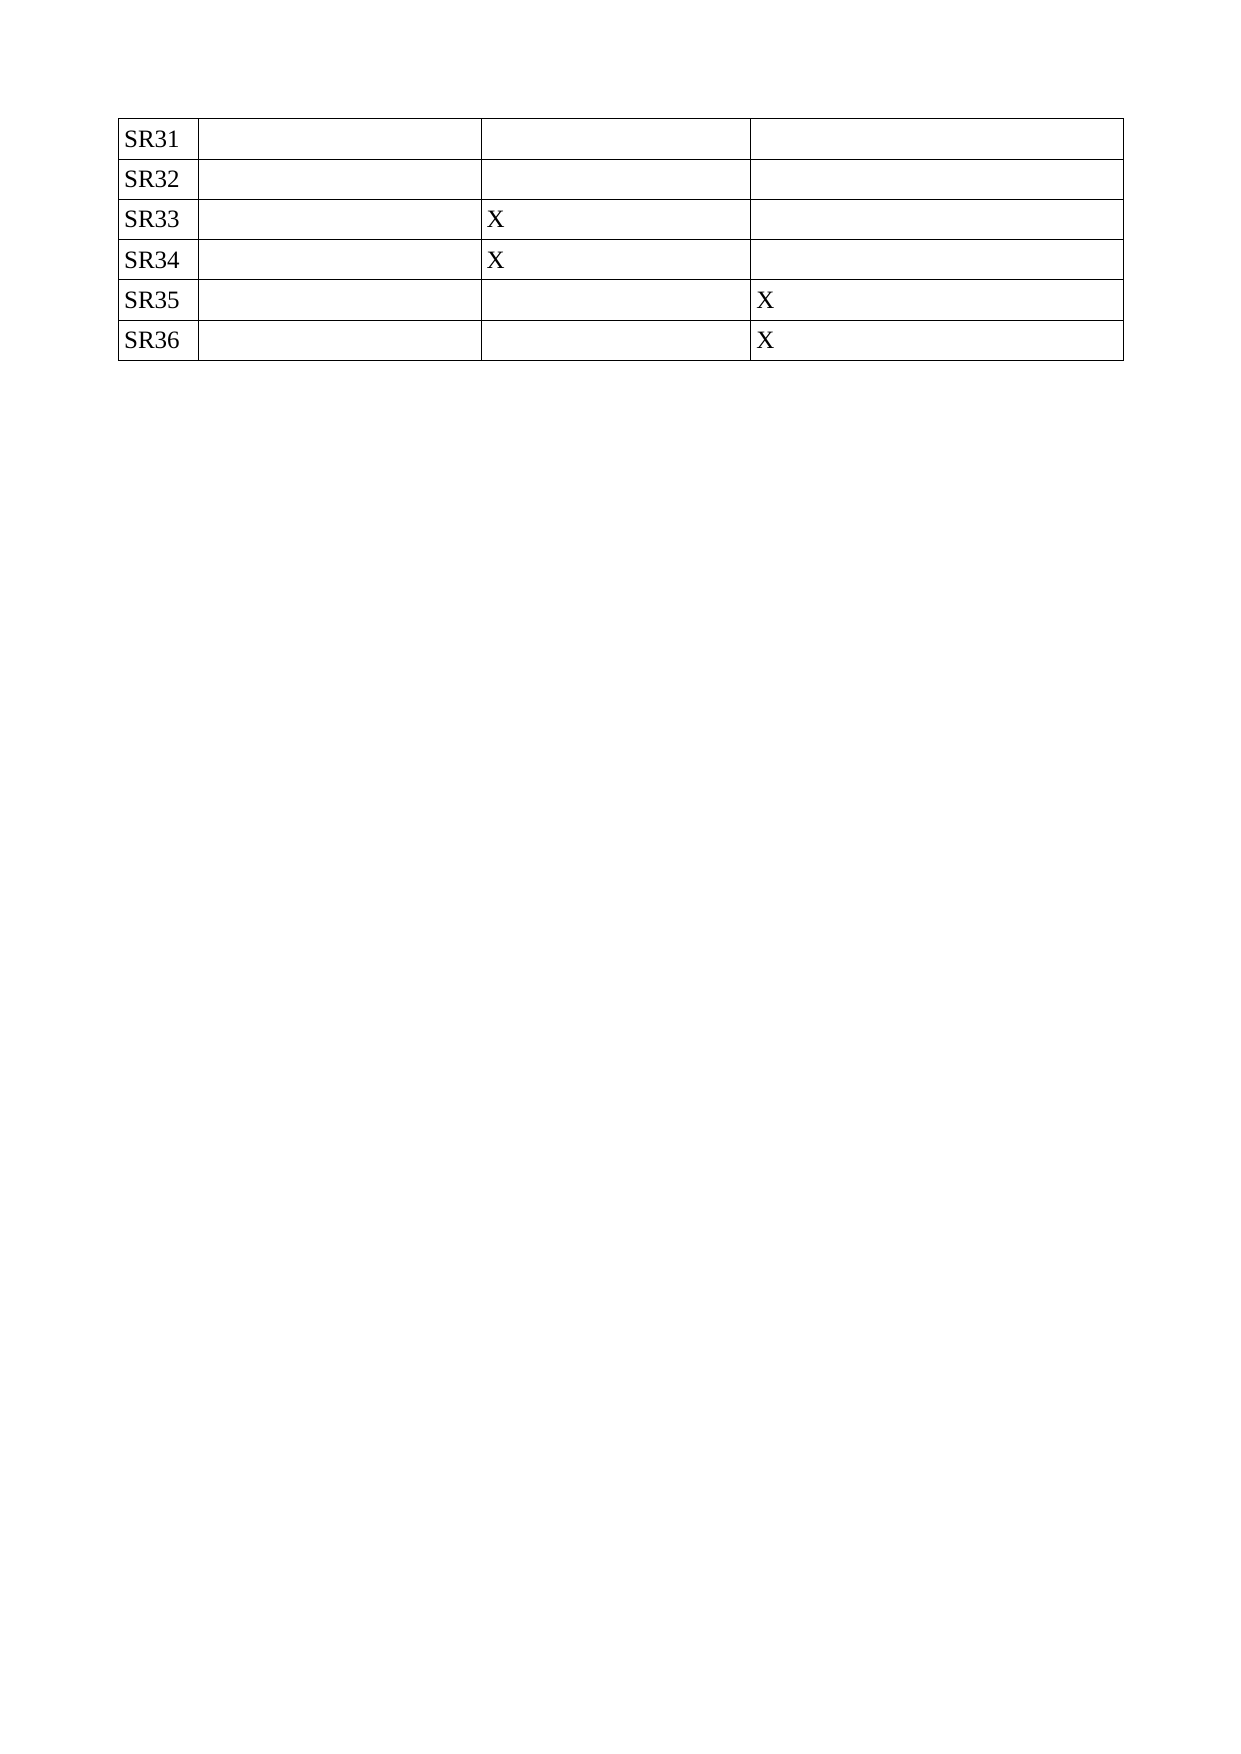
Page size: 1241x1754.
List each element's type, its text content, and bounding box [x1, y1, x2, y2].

table_cell X [482, 200, 750, 239]
table_cell SR34 [119, 240, 198, 279]
table_cell [482, 280, 750, 320]
table_cell [751, 160, 1123, 199]
table_cell SR35 [119, 280, 198, 320]
table_cell [199, 280, 481, 320]
table_cell [482, 119, 750, 158]
table_cell SR33 [119, 200, 198, 239]
table_cell X [751, 321, 1123, 360]
table_cell [751, 240, 1123, 279]
table_cell X [751, 280, 1123, 320]
table_cell [482, 321, 750, 360]
table_cell [199, 200, 481, 239]
table_cell [482, 160, 750, 199]
table_cell [199, 240, 481, 279]
table_cell SR32 [119, 160, 198, 199]
table_cell [199, 160, 481, 199]
table_cell [751, 200, 1123, 239]
table_cell SR36 [119, 321, 198, 360]
table_cell X [482, 240, 750, 279]
table_cell [751, 119, 1123, 158]
table_cell SR31 [119, 119, 198, 158]
table_cell [199, 321, 481, 360]
table_cell [199, 119, 481, 158]
